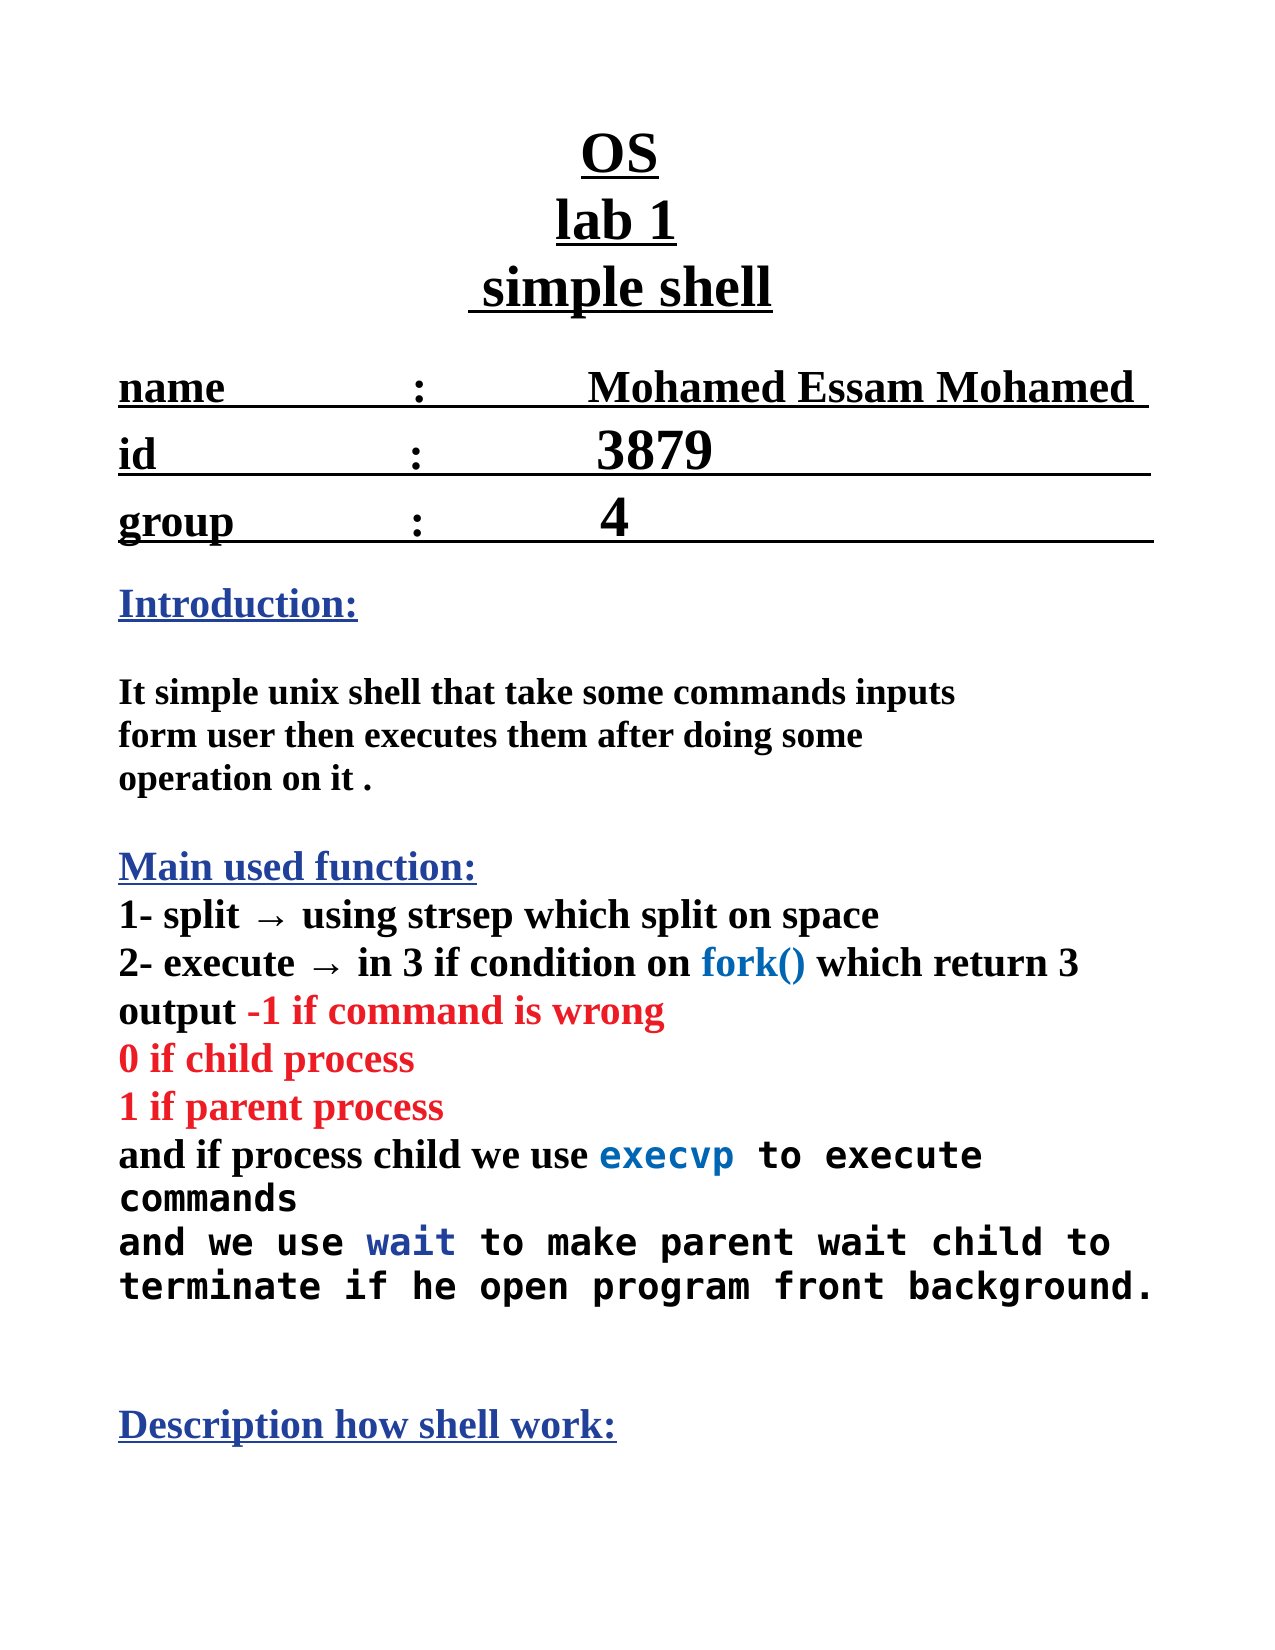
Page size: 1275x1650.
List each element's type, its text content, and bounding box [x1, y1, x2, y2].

text and if process child we use execvp to execute commands [118, 1129, 1157, 1221]
text 1 if parent process [118, 1081, 1157, 1129]
text simple shell [118, 252, 1157, 319]
text group : 4 [118, 482, 1157, 549]
text 2- execute → in 3 if condition on fork() which return 3 output -1 if command is wrong [118, 937, 1157, 1033]
text form user then executes them after doing some [118, 712, 1157, 755]
text 1- split → using strsep which split on space [118, 889, 1157, 937]
text 0 if child process [118, 1033, 1157, 1081]
text and we use wait to make parent wait child to terminate if he open program front background. [118, 1221, 1157, 1308]
text Introduction: [118, 578, 1157, 626]
text id : 3879 [118, 415, 1157, 482]
text Main used function: [118, 842, 1157, 889]
text OS [118, 118, 1157, 185]
text It simple unix shell that take some commands inputs [118, 669, 1157, 712]
text operation on it . [118, 755, 1157, 798]
text lab 1 [118, 185, 1157, 252]
text Description how shell work: [118, 1399, 1157, 1447]
text name : Mohamed Essam Mohamed [118, 348, 1157, 415]
